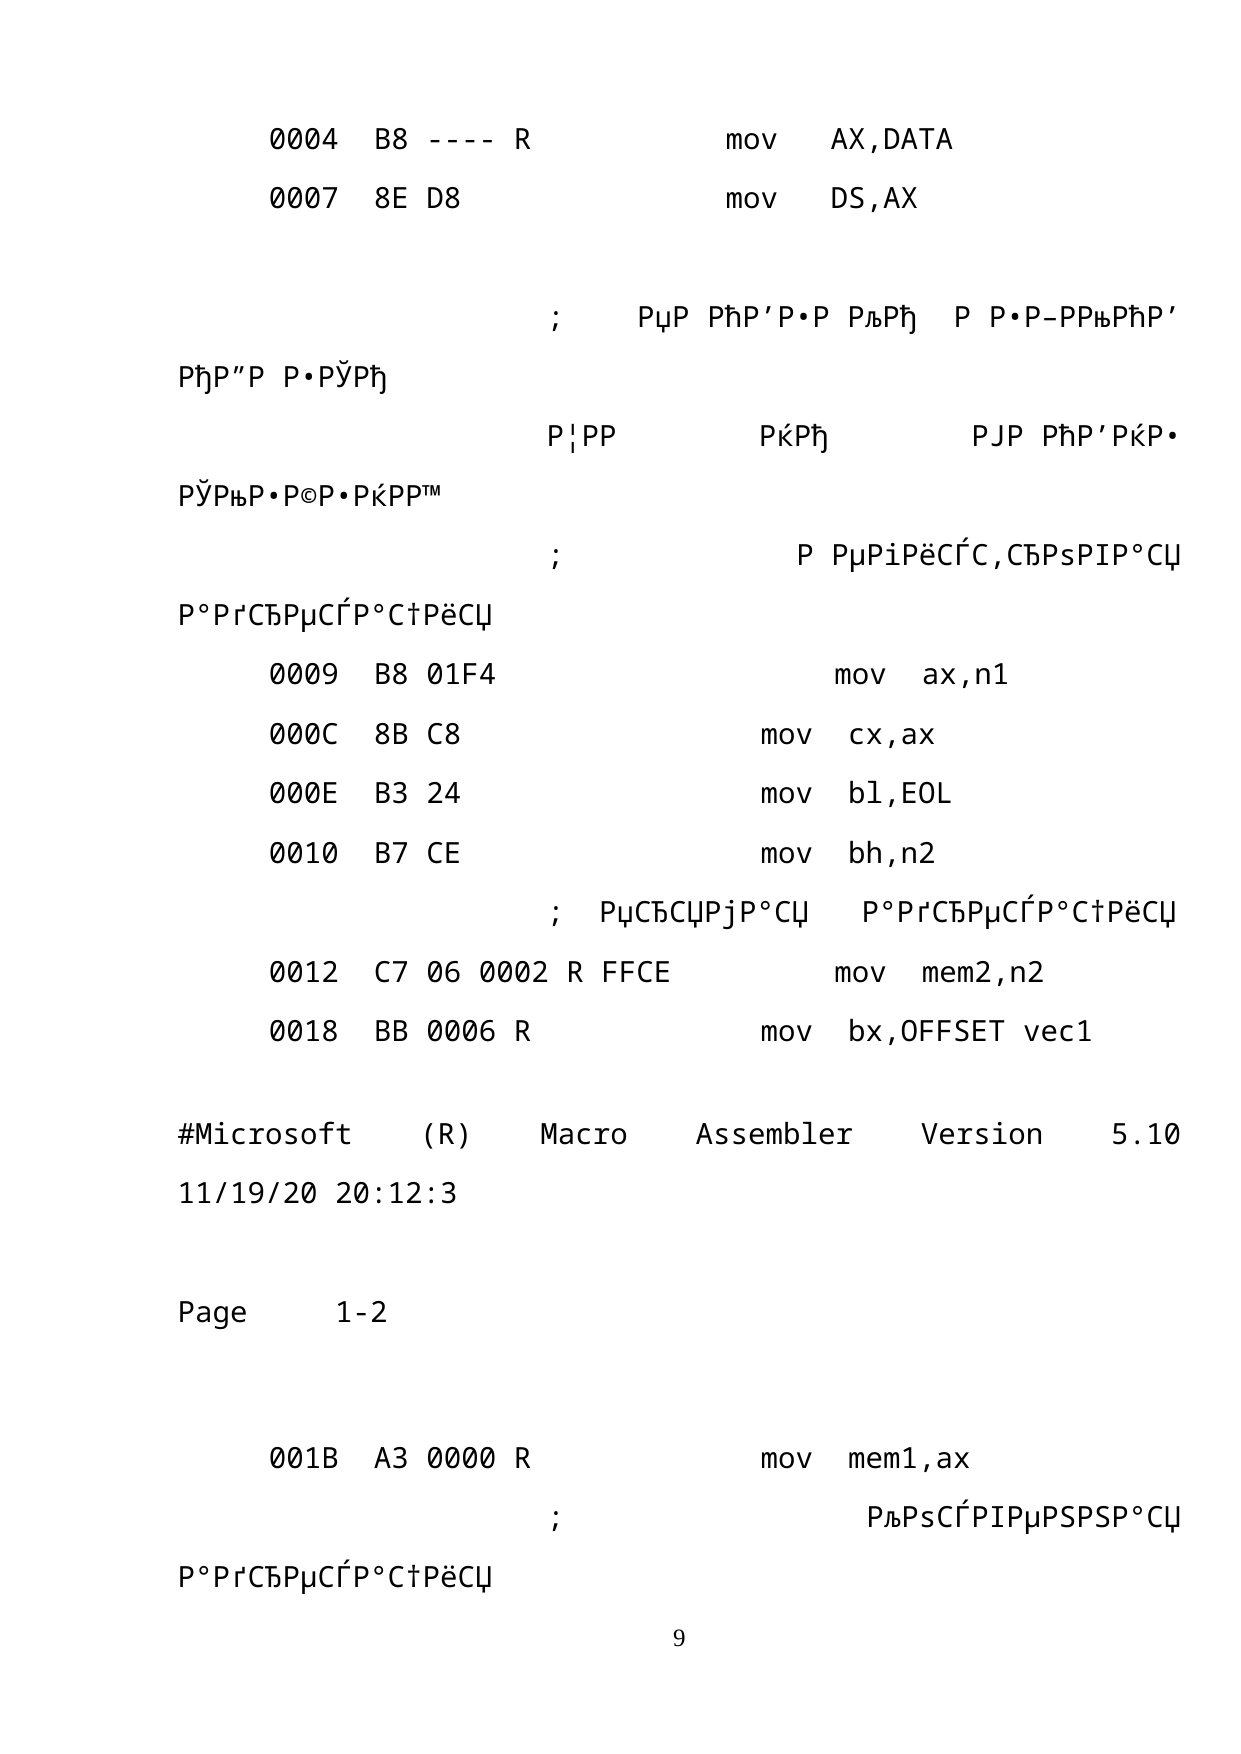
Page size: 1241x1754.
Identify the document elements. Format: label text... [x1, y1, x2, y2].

text ; Р РµРіРёСЃС‚СЂРѕРІР°СЏ Р°РґСЂРµСЃР°С†РёСЏ [177, 534, 1181, 634]
text ; РљРѕСЃРІРµРЅРЅР°СЏ Р°РґСЂРµСЃР°С†РёСЏ [177, 1497, 1181, 1596]
text 0018 BB 0006 R mov bx,OFFSET vec1 [177, 1010, 1181, 1050]
text 0007 8E D8 mov DS,AX [177, 178, 1181, 217]
text ; РџСЂСЏРјР°СЏ Р°РґСЂРµСЃР°С†РёСЏ [177, 891, 1181, 931]
text 0010 B7 CE mov bh,n2 [177, 832, 1181, 872]
text Page 1-2 [177, 1232, 1181, 1331]
text 0012 C7 06 0002 R FFCE mov mem2,n2 [177, 951, 1181, 991]
text 000E B3 24 mov bl,EOL [177, 772, 1181, 812]
text 0004 B8 ---- R mov AX,DATA [177, 118, 1181, 158]
text Р¦РР РќРђ РЈР РћР’РќР• РЎРњР•Р©Р•РќРР™ [177, 416, 1181, 515]
text 0009 B8 01F4 mov ax,n1 [177, 653, 1181, 693]
text 001B A3 0000 R mov mem1,ax [177, 1437, 1181, 1477]
text #Microsoft (R) Macro Assembler Version 5.10 11/19/20 20:12:3 [177, 1113, 1181, 1212]
text 000C 8B C8 mov cx,ax [177, 713, 1181, 753]
text ; РџР РћР’Р•Р РљРђ Р Р•Р–РРњРћР’ РђР”Р Р•РЎРђ [177, 297, 1181, 396]
